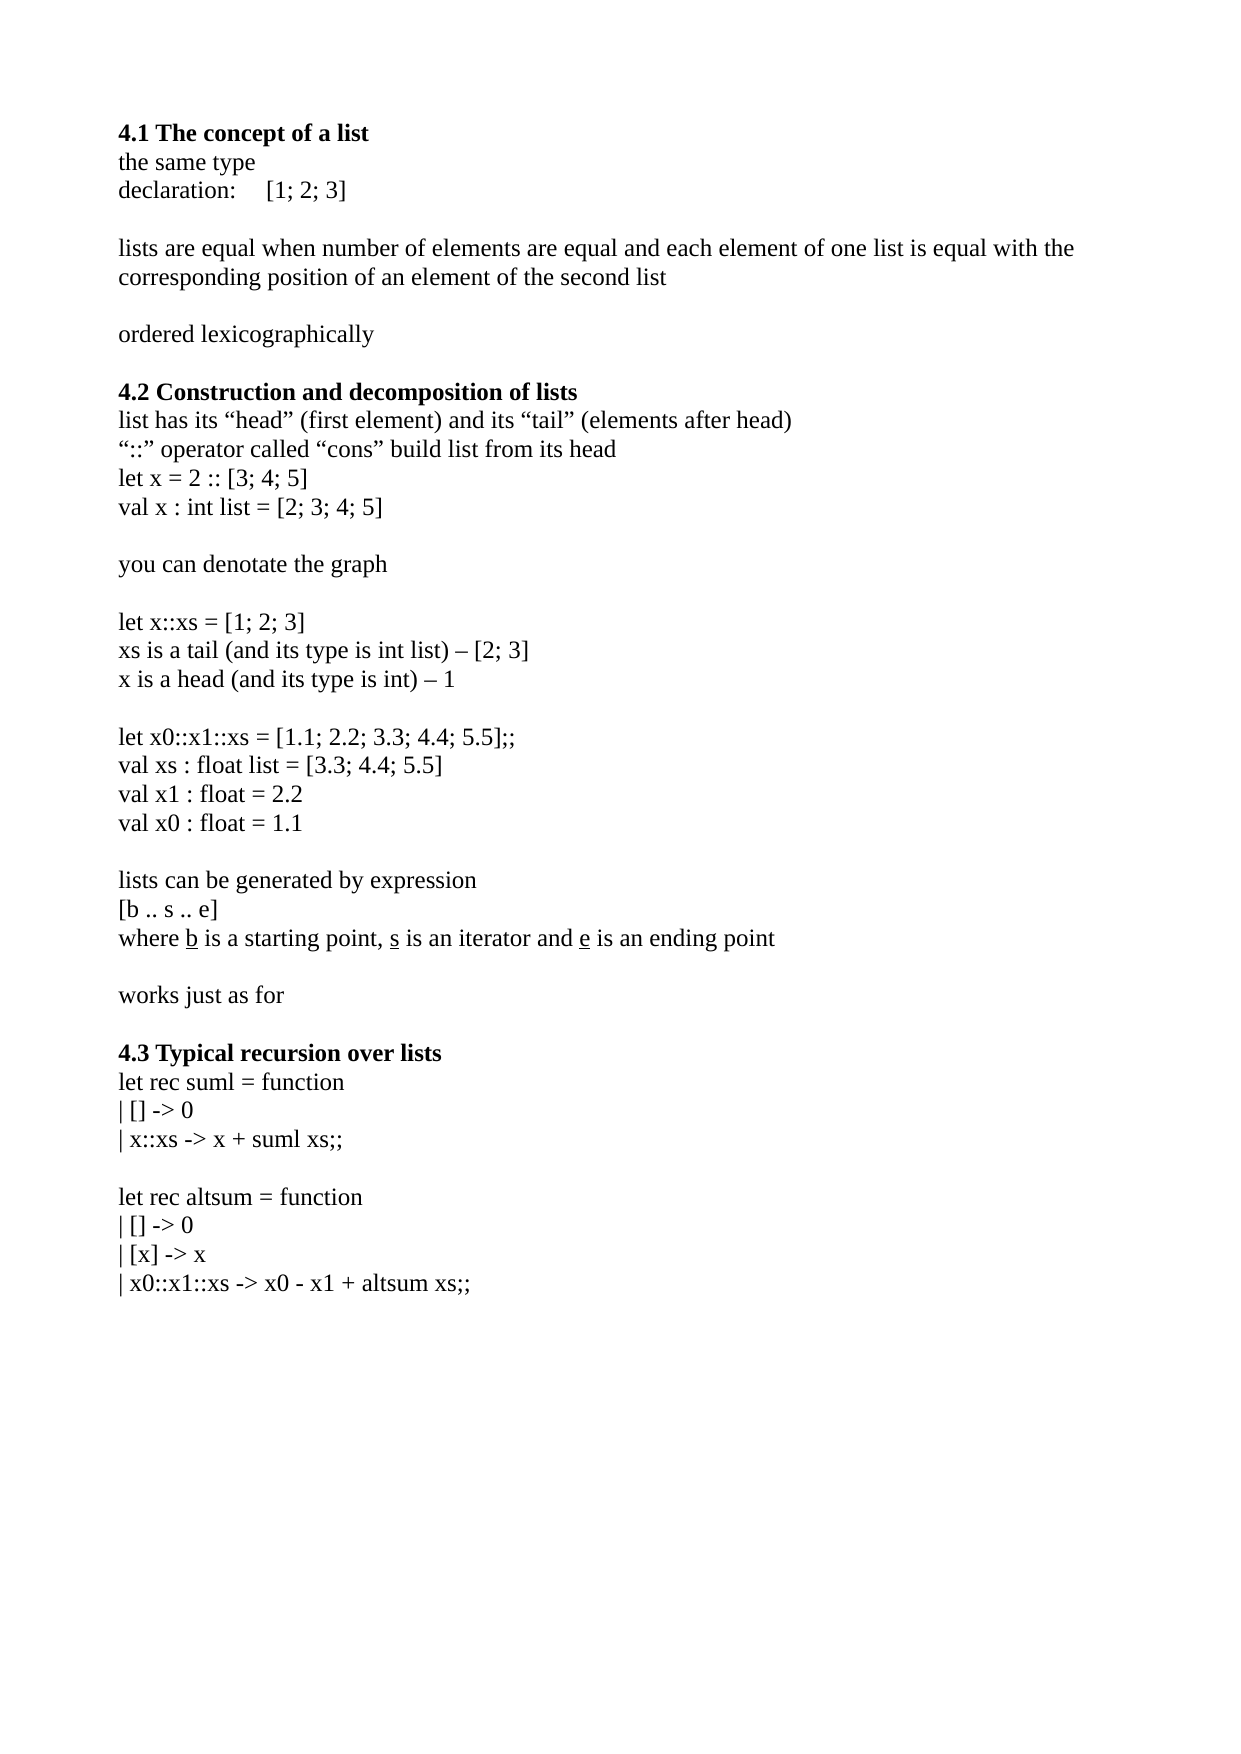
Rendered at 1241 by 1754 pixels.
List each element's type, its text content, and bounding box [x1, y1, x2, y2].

text let x0::x1::xs = [1.1; 2.2; 3.3; 4.4; 5.5];; [118, 722, 1122, 751]
text val x1 : float = 2.2 [118, 779, 1122, 808]
text | x::xs -> x + suml xs;; [118, 1124, 1122, 1153]
text val x0 : float = 1.1 [118, 808, 1122, 837]
text x is a head (and its type is int) – 1 [118, 664, 1122, 693]
text 4.2 Construction and decomposition of lists [118, 377, 1122, 406]
text where b is a starting point, s is an iterator and e is an ending point [118, 923, 1122, 952]
text val xs : float list = [3.3; 4.4; 5.5] [118, 751, 1122, 779]
text list has its “head” (first element) and its “tail” (elements after head) [118, 406, 1122, 434]
text let x::xs = [1; 2; 3] [118, 607, 1122, 636]
text let rec suml = function [118, 1067, 1122, 1096]
text xs is a tail (and its type is int list) – [2; 3] [118, 636, 1122, 664]
text the same type [118, 147, 1122, 176]
text “::” operator called “cons” build list from its head [118, 434, 1122, 463]
text 4.1 The concept of a list [118, 118, 1122, 147]
text you can denotate the graph [118, 549, 1122, 578]
text lists can be generated by expression [118, 866, 1122, 894]
text | [] -> 0 [118, 1096, 1122, 1124]
text ordered lexicographically [118, 319, 1122, 348]
text works just as for [118, 981, 1122, 1009]
text | [x] -> x [118, 1239, 1122, 1268]
text let rec altsum = function [118, 1182, 1122, 1211]
text val x : int list = [2; 3; 4; 5] [118, 492, 1122, 521]
text declaration: [1; 2; 3] [118, 176, 1122, 204]
text [b .. s .. e] [118, 894, 1122, 923]
text | [] -> 0 [118, 1211, 1122, 1239]
text 4.3 Typical recursion over lists [118, 1038, 1122, 1067]
text let x = 2 :: [3; 4; 5] [118, 463, 1122, 492]
text lists are equal when number of elements are equal and each element of one list is equal with the corresponding position of an element of the second list [118, 233, 1122, 291]
text | x0::x1::xs -> x0 - x1 + altsum xs;; [118, 1268, 1122, 1297]
